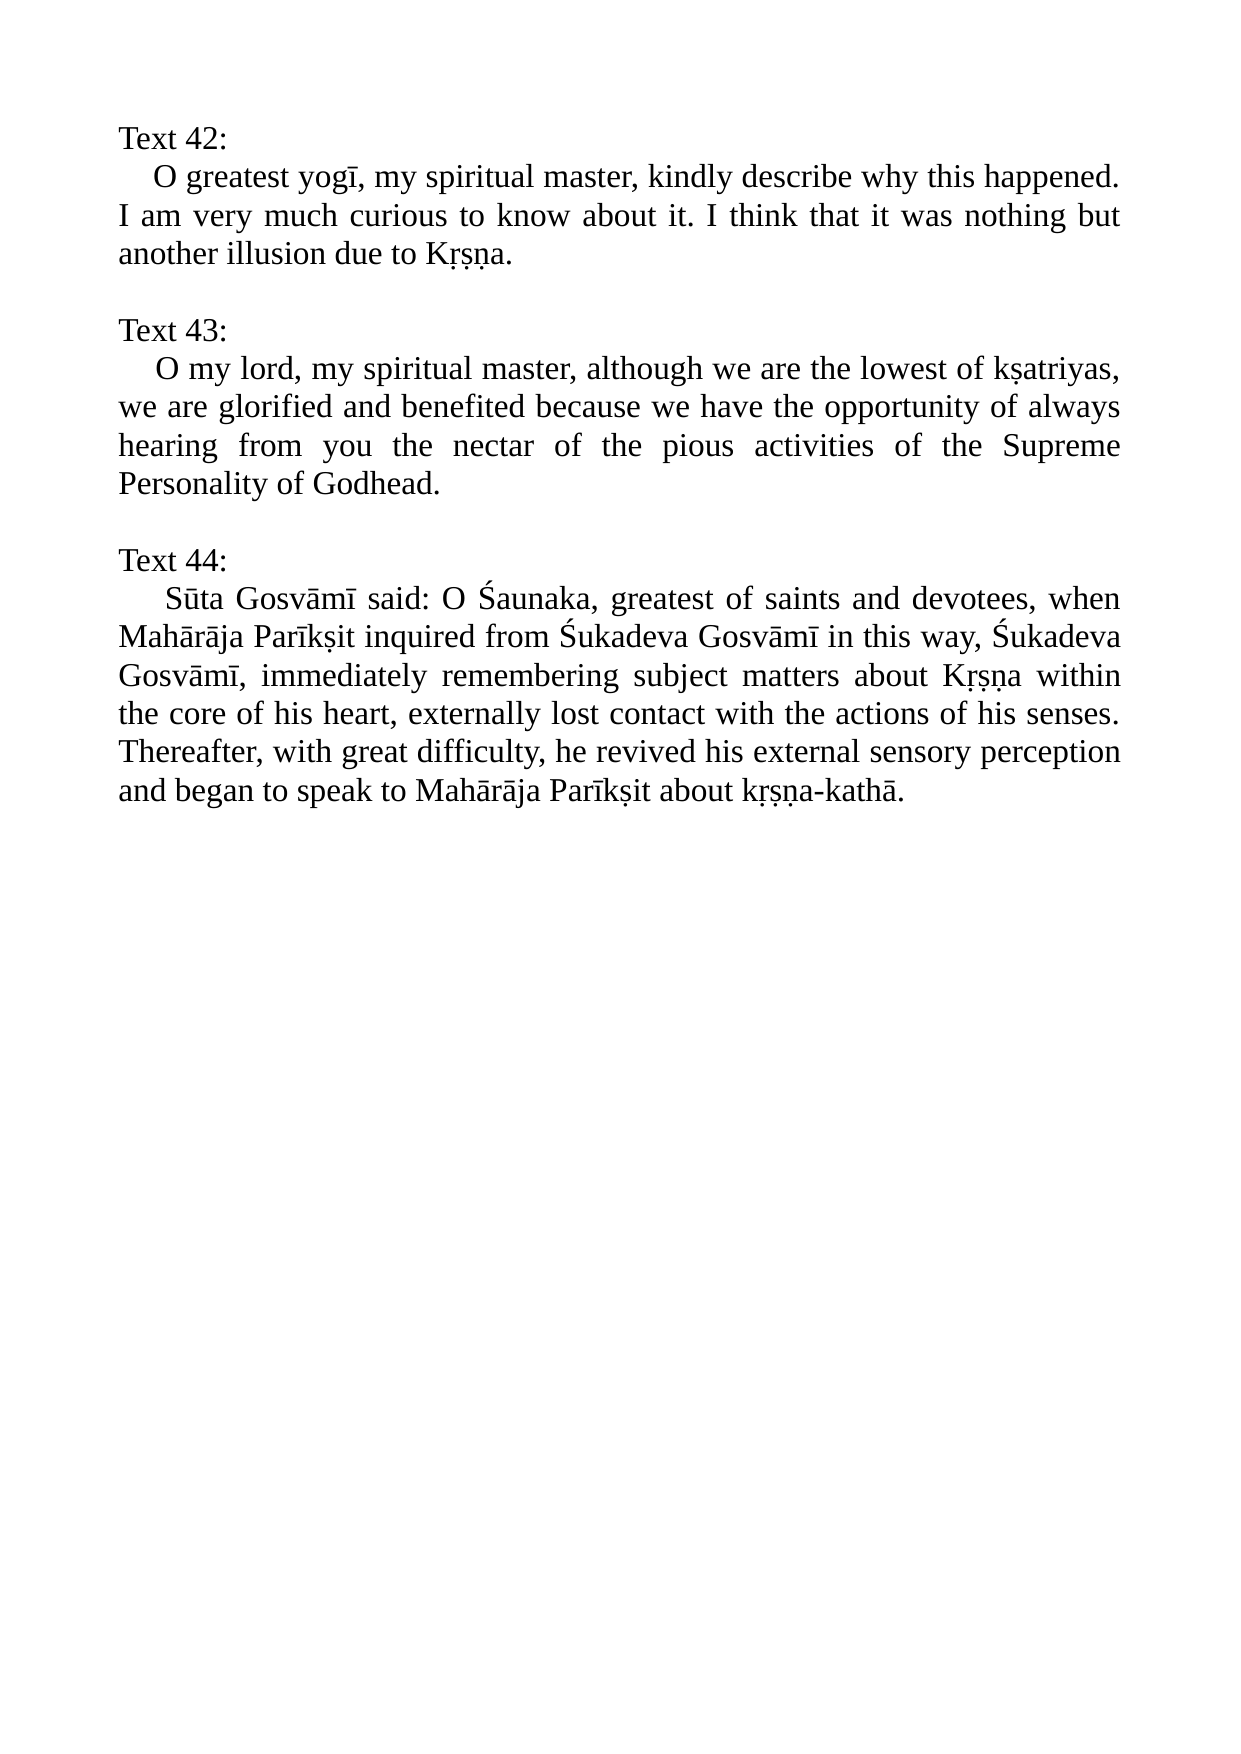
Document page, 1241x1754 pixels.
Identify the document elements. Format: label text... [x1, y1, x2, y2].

text Text 44: [118, 540, 1122, 578]
text Text 43: [118, 310, 1122, 348]
text O greatest yogī, my spiritual master, kindly describe why this happened. I am very much curious to know about it. I think that it was nothing but another illusion due to Kṛṣṇa. [118, 156, 1122, 271]
text Text 42: [118, 118, 1122, 156]
text O my lord, my spiritual master, although we are the lowest of kṣatriyas, we are glorified and benefited because we have the opportunity of always hearing from you the nectar of the pious activities of the Supreme Personality of Godhead. [118, 348, 1122, 501]
text Sūta Gosvāmī said: O Śaunaka, greatest of saints and devotees, when Mahārāja Parīkṣit inquired from Śukadeva Gosvāmī in this way, Śukadeva Gosvāmī, immediately remembering subject matters about Kṛṣṇa within the core of his heart, externally lost contact with the actions of his senses. Thereafter, with great difficulty, he revived his external sensory perception and began to speak to Mahārāja Parīkṣit about kṛṣṇa-kathā. [118, 578, 1122, 808]
